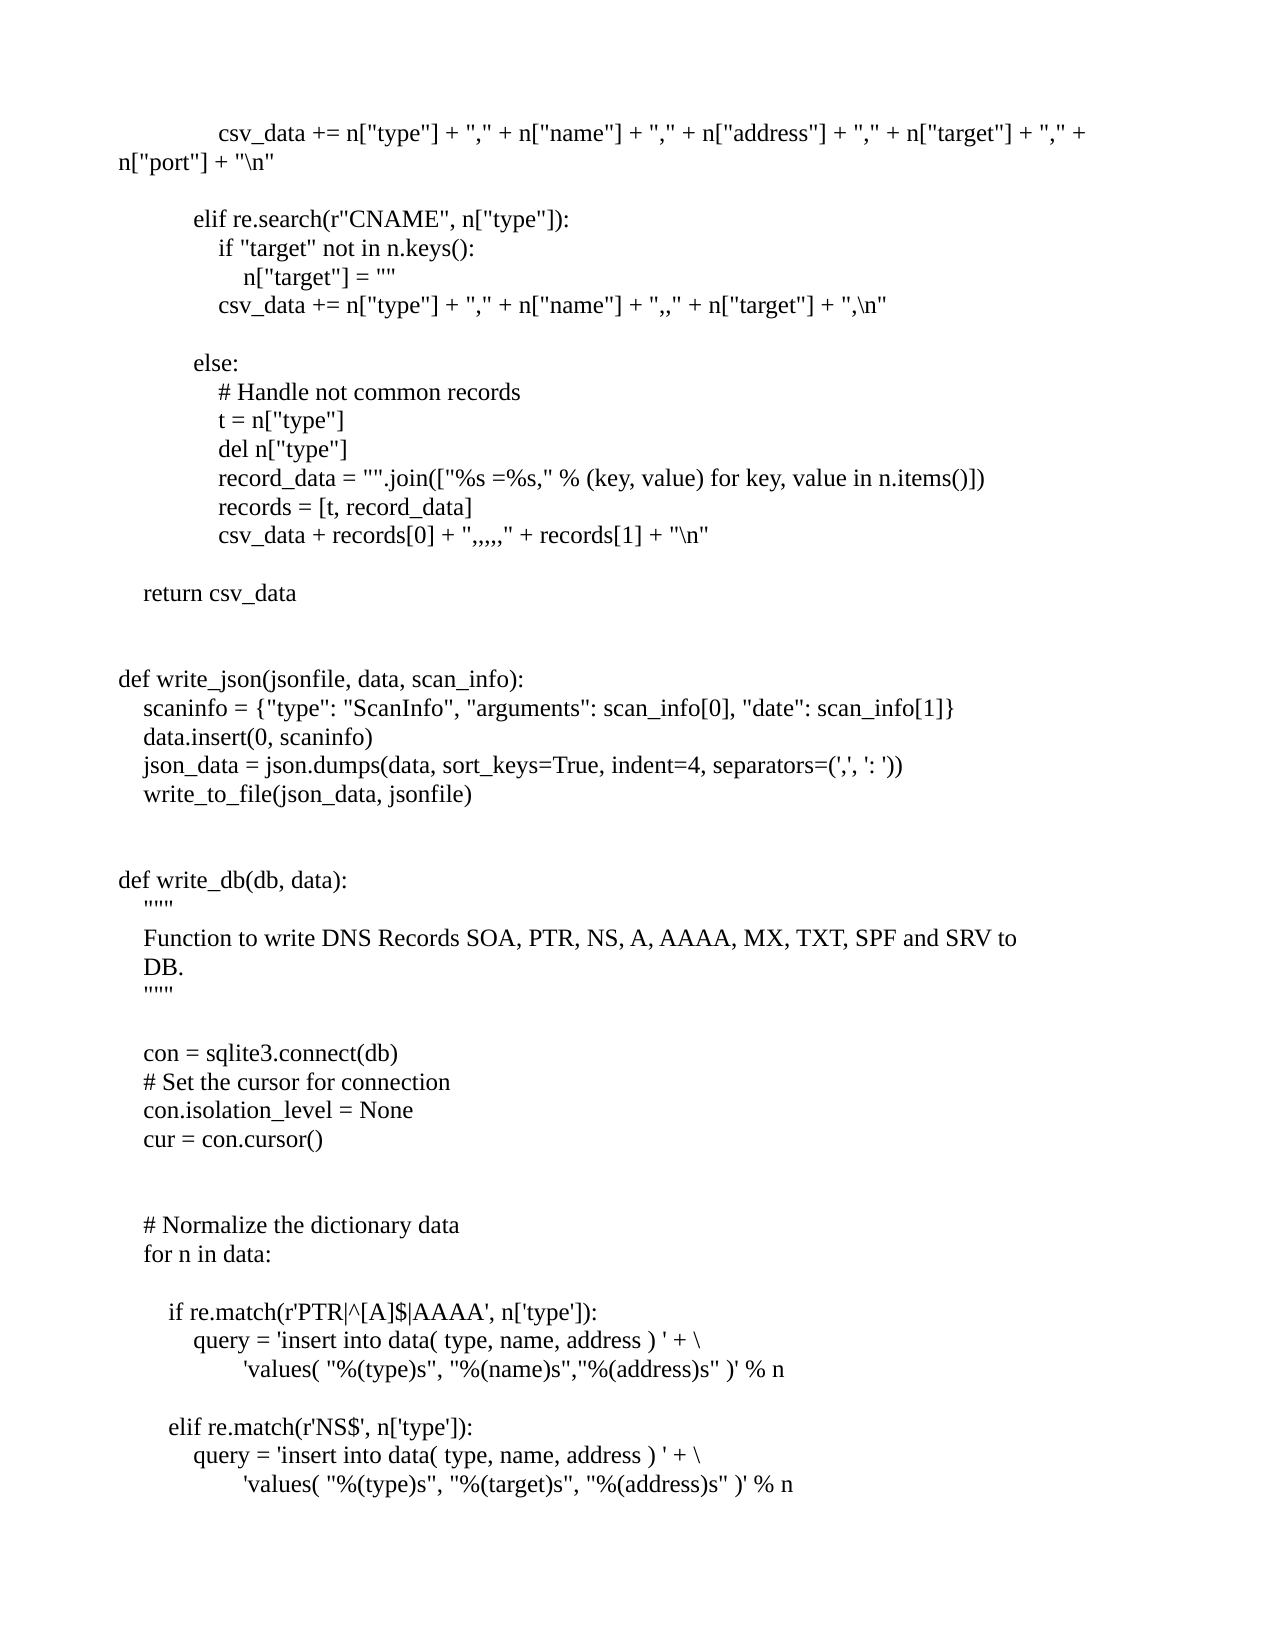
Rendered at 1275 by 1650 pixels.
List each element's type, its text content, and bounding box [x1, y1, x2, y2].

text cur = con.cursor() [118, 1124, 1157, 1153]
text """ [118, 981, 1157, 1009]
text def write_db(db, data): [118, 866, 1157, 894]
text t = n["type"] [118, 406, 1157, 434]
text # Set the cursor for connection [118, 1067, 1157, 1096]
text json_data = json.dumps(data, sort_keys=True, indent=4, separators=(',', ': ')) [118, 751, 1157, 779]
text scaninfo = {"type": "ScanInfo", "arguments": scan_info[0], "date": scan_info[1]} [118, 693, 1157, 722]
text data.insert(0, scaninfo) [118, 722, 1157, 751]
text if "target" not in n.keys(): [118, 233, 1157, 262]
text records = [t, record_data] [118, 492, 1157, 521]
text 'values( "%(type)s", "%(target)s", "%(address)s" )' % n [118, 1469, 1157, 1498]
text con.isolation_level = None [118, 1096, 1157, 1124]
text return csv_data [118, 578, 1157, 607]
text else: [118, 348, 1157, 377]
text elif re.search(r"CNAME", n["type"]): [118, 204, 1157, 233]
text csv_data + records[0] + ",,,,," + records[1] + "\n" [118, 521, 1157, 549]
text elif re.match(r'NS$', n['type']): [118, 1412, 1157, 1441]
text Function to write DNS Records SOA, PTR, NS, A, AAAA, MX, TXT, SPF and SRV to [118, 923, 1157, 952]
text query = 'insert into data( type, name, address ) ' + \ [118, 1441, 1157, 1469]
text # Normalize the dictionary data [118, 1211, 1157, 1239]
text del n["type"] [118, 434, 1157, 463]
text write_to_file(json_data, jsonfile) [118, 779, 1157, 808]
text """ [118, 894, 1157, 923]
text if re.match(r'PTR|^[A]$|AAAA', n['type']): [118, 1297, 1157, 1326]
text csv_data += n["type"] + "," + n["name"] + "," + n["address"] + "," + n["target"] + "," + n["port"] + "\n" [118, 118, 1157, 176]
text record_data = "".join(["%s =%s," % (key, value) for key, value in n.items()]) [118, 463, 1157, 492]
text def write_json(jsonfile, data, scan_info): [118, 664, 1157, 693]
text csv_data += n["type"] + "," + n["name"] + ",," + n["target"] + ",\n" [118, 291, 1157, 319]
text con = sqlite3.connect(db) [118, 1038, 1157, 1067]
text query = 'insert into data( type, name, address ) ' + \ [118, 1326, 1157, 1354]
text n["target"] = "" [118, 262, 1157, 291]
text DB. [118, 952, 1157, 981]
text 'values( "%(type)s", "%(name)s","%(address)s" )' % n [118, 1354, 1157, 1383]
text for n in data: [118, 1239, 1157, 1268]
text # Handle not common records [118, 377, 1157, 406]
